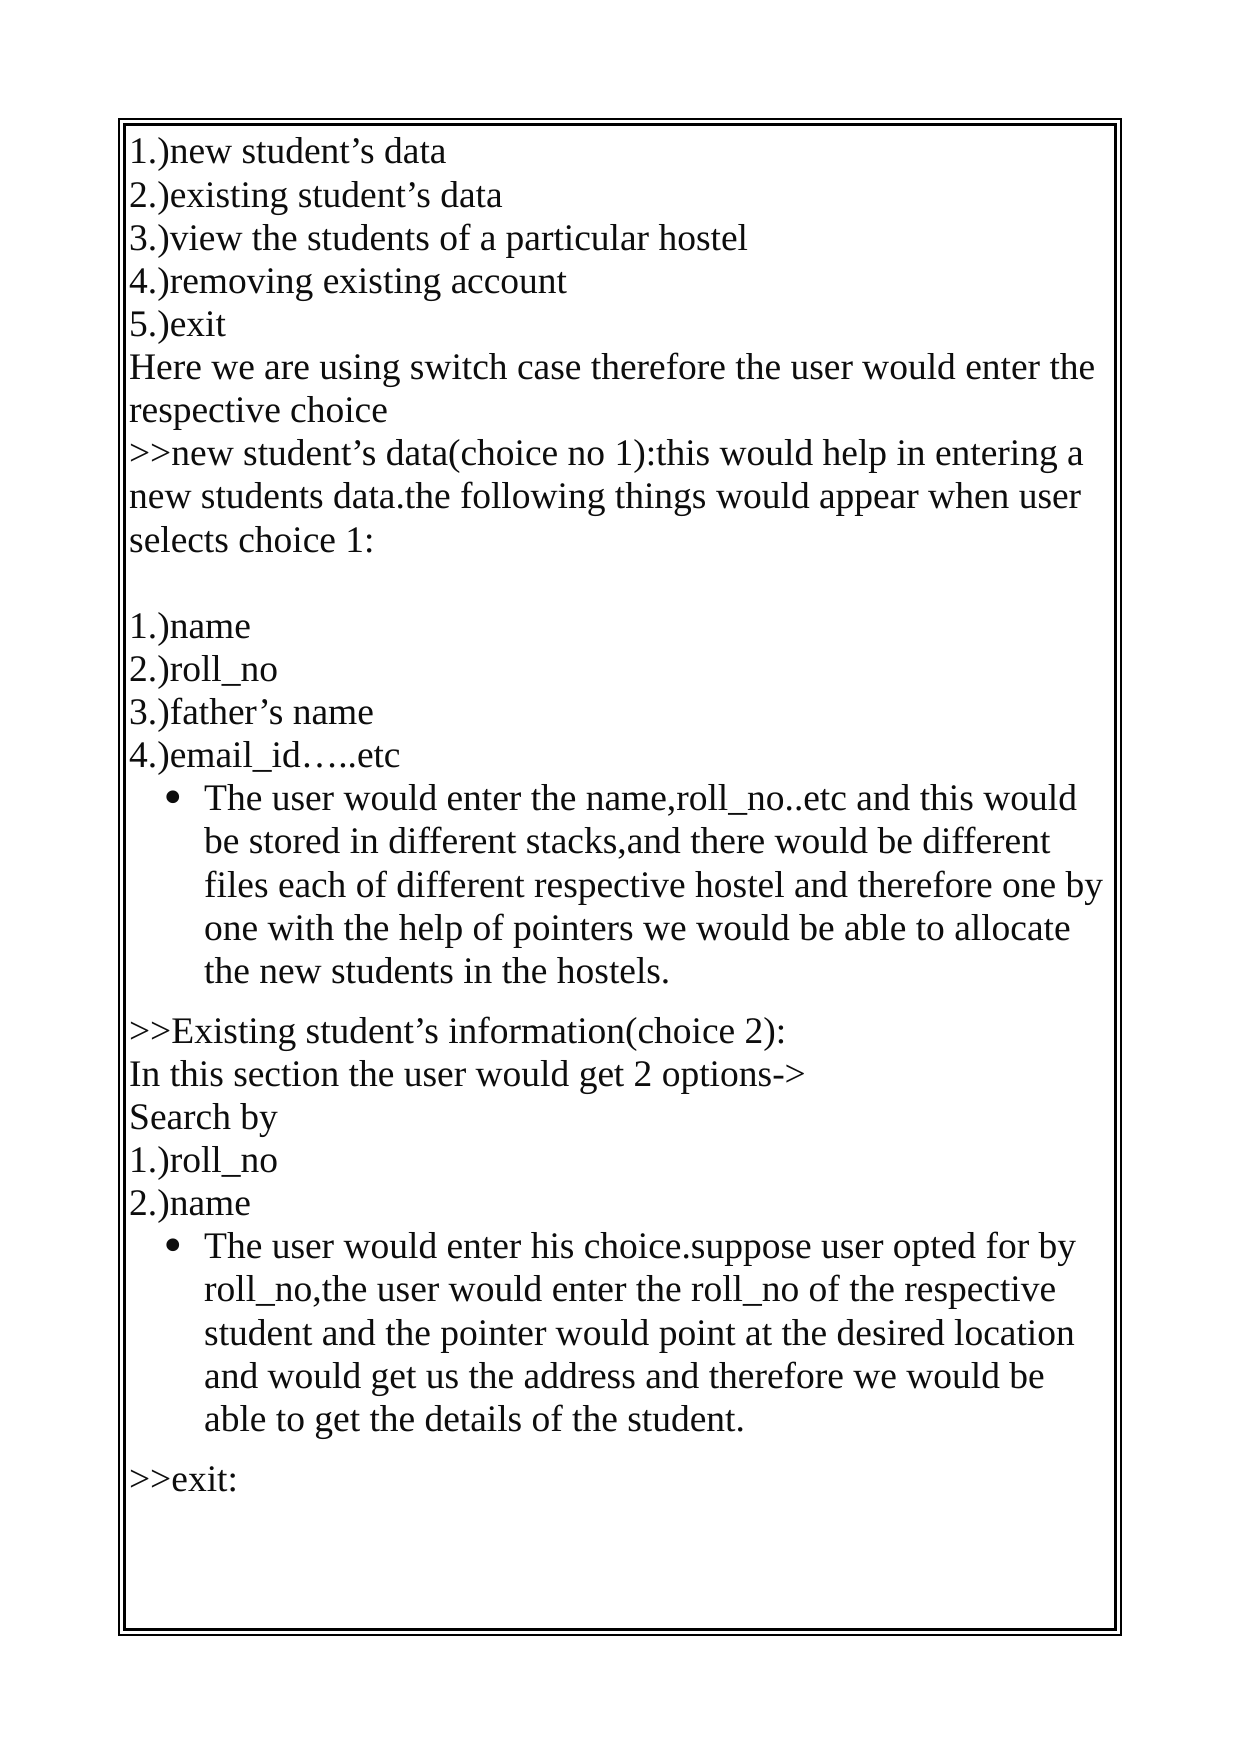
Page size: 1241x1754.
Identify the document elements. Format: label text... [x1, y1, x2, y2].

text >>exit: [129, 1456, 1111, 1499]
text 3.)father’s name [129, 689, 1111, 733]
text 4.)email_id…..etc [129, 733, 1111, 776]
text >>Existing student’s information(choice 2): [129, 1008, 1111, 1051]
text 1.)name [129, 603, 1111, 646]
text 1.)roll_no [129, 1137, 1111, 1181]
text 2.)roll_no [129, 646, 1111, 689]
text 4.)removing existing account [129, 258, 1111, 301]
text 3.)view the students of a particular hostel [129, 215, 1111, 258]
text 5.)exit [129, 301, 1111, 344]
text 2.)existing student’s data [129, 172, 1111, 215]
text 1.)new student’s data [129, 129, 1111, 172]
text 2.)name [129, 1181, 1111, 1224]
text Search by [129, 1094, 1111, 1137]
list The user would enter the name,roll_no..etc and this would be stored in different stacks,and there would be different files each of different respective hostel and therefore one by one with the help of pointers we would be able to allocate the new students in the hostels. [166, 776, 1111, 991]
text Here we are using switch case therefore the user would enter the respective choice [129, 344, 1111, 431]
text >>new student’s data(choice no 1):this would help in entering a new students data.the following things would appear when user selects choice 1: [129, 431, 1111, 560]
text In this section the user would get 2 options-> [129, 1051, 1111, 1094]
list The user would enter his choice.suppose user opted for by roll_no,the user would enter the roll_no of the respective student and the pointer would point at the desired location and would get us the address and therefore we would be able to get the details of the student. [166, 1224, 1111, 1439]
